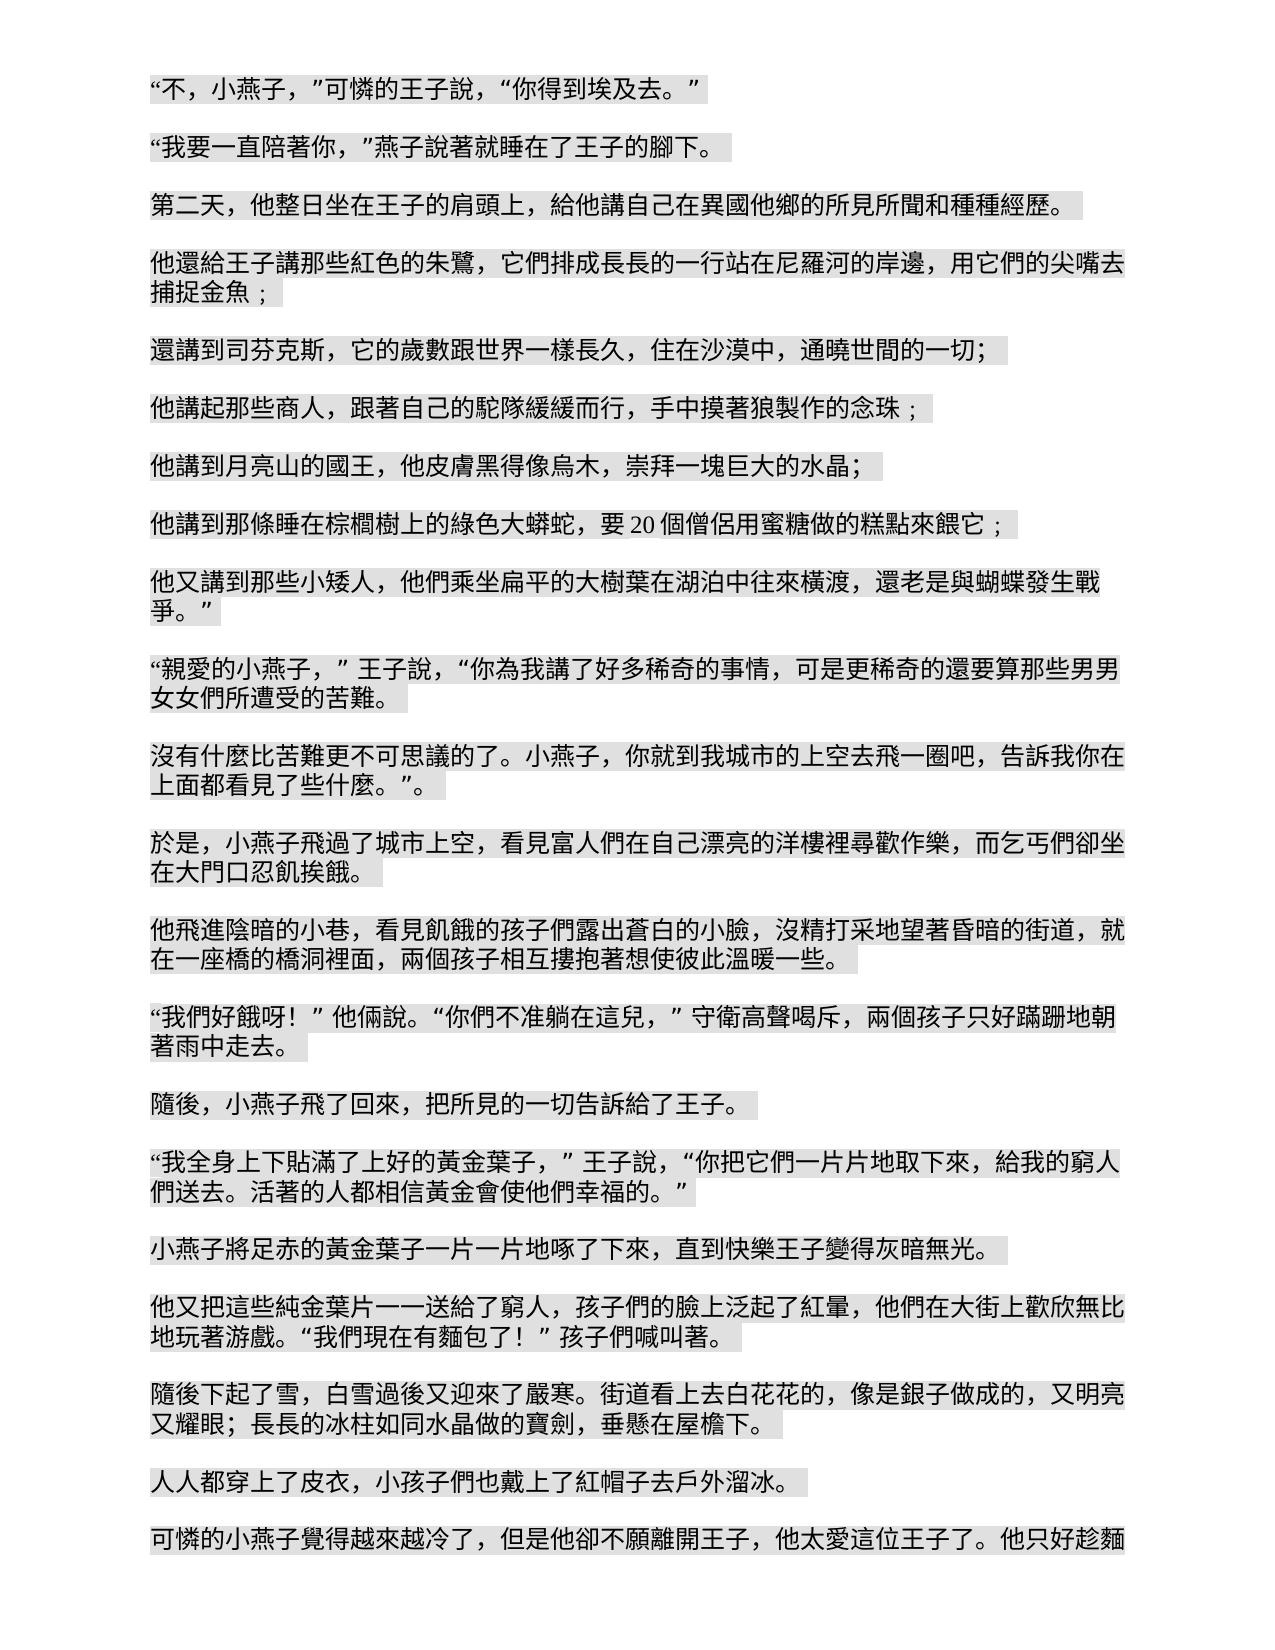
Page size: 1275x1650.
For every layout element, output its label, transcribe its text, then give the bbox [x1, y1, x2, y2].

text 書架上的故事書幾乎全講過好幾遍了。這兩天，入睡前，小孩常拿著一本 "快樂王子" 的書，要我講這故事。她才三、四歲，不識字，但她自行認得 "丁丁藥局" 的 "丁" 字 (因為我常帶她來這裏買尿布和牙膏)，算是比目不識 "丁" 稍微好一點點，但不認識其他更多字了。因此，我幾次很納悶地問她："妳怎麼會知道這本書就是快樂王子？" 她說是馬麻說的。但我跟馬麻求證，馬麻否認講過這本故事書。 後來，我又再度問小孩，"妳怎麼會知道這本書就是快樂王子？" 她指著書本封面王子雕像一串珍珠般偌大的眼淚給我看。 原本不給她講這故事是因為故事有點長，她的注意力可能沒法持續那麼久。今晚，經不起她的要求，馬麻於是就講了王爾德 (Oscar Wilde) 寫的 "快樂王子" 的故事給她聽。如我所料，小孩一邊聽一邊哀嚎痛哭。 小孩哭鬧是常有的事，但哭聲有很多種；這樣一種痛哭，我只在醫院急診處或加護病房聽過。當醫生宣佈病人死亡的一剎那，你經常就會聽到這樣一種肝腸寸斷的哭聲。 她已經哭了半個多小時，哭累了就睡，一會兒醒來又繼續哭。我知道我今晚大概很難有一個好眠了。我每天打地鋪睡在地上陪她。我知道，她今晚肯定會頻頻驚醒，長夜痛哭。 即便是三歲小孩也知道故事是 "假的"，但有些時候，真的假的似乎不重要，一樣垂淚。我也知道我每個悲傷的夢全是假的、不存在的，依然為它起惆悵。 常想起王爾德的那句話："The heart is made to be broken." (心就是用來打碎的)。小時候沒有裁縫機，衣服褲子破了就是讓媽媽縫縫補補，直到無法補為止。床頭牆上長年就掛著一個針包，上面插了幾根針。我媽常說，她的心就像這個針包，有千百個孔。當我歷經許多人事，似乎才體會了這句話。也許，心就是用來打碎的，要不然心有何用？ 陳真 2019. 06. 27. =================== 快樂王子 王爾德 (Oscar Wilde) 1888年5月 快樂王子的雕像，高高地聳立在城市上空─根高大的石柱上面。 他全身上下鑲滿了薄薄的黃金葉片，明亮的藍寶石做成他的雙眼，劍柄上還嵌著一顆碩大、燦燦發光的紅寶石。 世人對他真是稱羨不已。 “他像風標一樣漂亮，”一位想表現自己有藝術品味的市參議員說了一句，接著又因擔心人們將他視為不務實際的人，其實他倒是挺務實的，便補充道：“只是不如風標那麼實用。” “你為什麼不能像快樂王子一樣呢？”一位明智的母親對自己那哭喊著要月亮的小男孩說，“快樂王子做夢時都從沒有想過哭著要東西。” “世上還有如此快樂的人真讓我高興，”一位沮喪的漢子凝視著這座非凡的雕像喃喃自語地說著。 “他看上去就像位天使，”孤兒院的孩子們說。他們正從教堂走出來，身上披著鮮紅奪目的斗篷，胸前掛著乾淨雪白的圍兜兒。 “你們是怎麼知道的？”數學教師問道，“你們又沒見過天使的模樣。” “啊！可是我們見過，是在夢裡見到的。”孩子們答道。數學教師皺皺眉頭並繃起了面孔，因為他不贊成孩子們做夢。 有天夜裡，一隻小燕子從城市上空飛過。他的朋友們早在六個星期前就飛往埃及去了，可他卻留在了後面，因為他太留戀那美麗無比的蘆葦小姐。他是在早春時節遇上她的，當時他正順河而下去追逐一隻黃色的大飛蛾。他為她那纖細的腰身著了迷，便停下身來同她說話。 “我可以愛你嗎？”燕子問道，他喜歡一下子就談到正題上。蘆葦向他彎下了腰，於是他就繞著她飛了一圈又一圈，並用羽翅輕撫著水面，泛起層層銀色的漣漪。 這是燕子的求愛方式，他就這樣地進行了整個夏天。 “這種戀情實在可笑，”其他燕子吃吃地笑著說，“她既沒錢財，又有那麼多親戚。”的確，河裡到處都是蘆葦。 等秋天一到，燕子們就飛走了。 大伙走後，他覺得很孤獨，並開始討厭起自己的戀人。 “她不會說話，” 他說，“況且我擔心她是個蕩婦，你看她老是跟風調情。” 這可不假，一旦起風，蘆葦便行起最優雅的屈膝禮。“我承認她是個居家過日子的人，”燕子繼續說，“可我喜愛旅行，而我的妻子，當然也應該喜愛旅行才對。” “你願意跟我走嗎？”他最後問道。然而蘆葦卻搖搖頭，她太捨不得自己的家了。 “原來你跟我是鬧著玩的，” 他吼叫著，“那我要去金字塔了，再見吧！” 說完就飛走了。 飛了整整一天，夜晚時才來到這座城市。“我去哪兒過夜呢？”他說，“我希望城裡已做好了準備。” 這時，他看見了高大圓柱上的雕像。 “我就在那兒過夜，”他高聲說，“這是個好地方，充滿了新鮮空氣。”於是，他就在快樂王子兩腳之間落了窩。 “我有黃金做的臥室，”他朝四周看看後輕聲地對自己說，隨之準備入睡了。 但就在他把頭放在羽翅下面的時候，一顆大大的水珠落在他的身上。 “真是不可思議！”他叫了起來，“ 天上沒有一絲雲彩，繁星清晰又明亮，卻偏偏下起了雨。北歐的天氣真是可怕。蘆葦是喜歡雨水的，可是那只是她自私罷了。” 緊接著又落下來一滴。 “一座雕像連雨都遮擋不住，還有什麼用處？” 他說，“我得去找一個好煙囪做窩。” 他決定飛離此處。 可是還沒等他張開羽翼，第三滴水又掉了下來，他抬頭望去，看見了──啊！他看見了什麼呢？ 快樂王子的雙眼充滿了淚水，淚珠順著他金黃的臉頰淌了下來。王子的臉在月光下美麗無比，小燕子頓生憐憫之心。 “你是誰？”他問對方。 “我是快樂王子。” “那麼你為什麼哭呢？”燕子又問，“你把我的身上都打濕了。” “以前在我有顆人心而活著的時候，” 雕像開口說道，“我並不知道眼淚是什麼東西，因為那時我住在逍遙自在的王宮裡，那是個哀愁無法進去的地方。 白天人們伴著我在花園裡玩，晚上我在大廳裡領頭跳舞。沿著花園有一堵高高的圍牆，可我從沒想到去圍牆那邊有什麼東西，我身邊的一切太美好了。 我的臣僕們都叫我快樂王子，的確，如果歡愉就是快樂的話，那我真是快樂無比。我就這麼活著，也這麼死去。 而眼下我死了，他們把我這麼高高地立在這兒，使我能看見自己城市中所有的醜惡和貧苦，儘管我的心是鉛做的，可我還是忍不住要哭。” “啊！難道他不是鐵石心腸的雕像？” 燕子對自己說。他很講禮貌，不願大聲議論別人的私事。 “遠處，” 雕像用低緩而悅耳的聲音繼續說，“遠處的一條小街上住著一戶窮人。一扇窗戶開著，透過窗戶我能看見一個女人坐在桌旁。 她那瘦削的臉上佈滿了倦意，一雙粗糙發紅的手上到處是針眼，因為她是一個裁縫。她正在給緞子衣服繡上西蕃蓮花，這是皇后最喜愛的宮女準備在下一次宮廷舞會上穿的。 在房間角落裡的一張床上躺著她生病的孩子。孩子在發燒，嚷著要吃桔子。他的媽媽除了給他餵幾口河水外什麼也沒有，因此孩子老是哭個不停。 燕子，燕子，小燕子，你願意把我劍柄上的紅寶石取下來送給她嗎？我的雙腳被固定在這基座上，不能動彈。” “伙伴們在埃及等我，”燕子說，“他們正在尼羅河上飛來飛去，同朵朵大蓮花說著話兒，不久就要到偉大法老的墓穴裡去過夜。法老本人就睡在自己彩色的棺材中。他的身體被裹在黃色的亞麻布裡，還填滿了防腐的香料。他的脖子上繫著一圈淺綠色翡翠項鏈，他的雙手像是枯萎的樹葉。” “燕子，燕子，小燕子，”王子又說，“你不肯陪我過一夜，做我的信使嗎？那個孩子太飢渴了，他的母親傷心極了。” “我覺得自己不喜歡小孩，”燕子回答說，“去年夏天，我到過一條河邊，有兩個頑皮的孩子，是磨坊主的兒子，他們老是扔石頭打我。當然，他們永遠也別想打中我，我們燕子飛得多快呀，再說，我出身於一個以快捷出了名的家庭﹔可不管怎麼說，這是不禮貌的行為。” 可是快樂王子的滿臉愁容叫小燕子的心裡很不好受。“這兒太冷了，” 他說，“不過我願意陪你過上一夜，並做你的信使。” “謝謝你，小燕子，”王子說。 於是燕子從王子的寶劍上取下那顆碩大的紅寶石，用嘴銜著，越過城裡一座連一座的屋頂，朝遠方飛去。 他飛過大教堂的塔頂，看見了上面白色大理石雕刻的天使像。 他飛過王宮，聽見了跳舞的歌曲聲。一位美麗的姑娘同她的心上人走上了天台。“多麼奇妙的星星啊，” 他對她說，“多麼美妙的愛情啊。” “我希望我的衣服能按時做好，趕得上盛大舞會，”她回答說，“我已要求繡上西蕃蓮花，只是那些女裁縫們都太慢了。” 他飛過了河流，看見了高掛在船桅上的無數燈籠。 他飛過了猶太區，看見猶太老人們在彼此討價還價地做生意，還把錢幣放在銅製的天平上稱重量。 最後，他來到了那個窮人的屋舍，朝裡面望去。發燒的孩子在床上輾轉反側，母親已經睡熟了，因為她太疲倦了。他跳進屋裡，將碩大的紅寶石放在那女人頂針旁的桌子上。 隨後，他又輕輕地繞著床飛了一圈，用羽翅扇著孩子的前額。“ 我覺得好涼爽，” 孩子說，“我一定是好起來了。”說完就沉沉地進入了甜蜜的夢鄉。 然後，燕子回到快樂王子的身邊，告訴他自己做過的一切。“你說怪不怪，”他接著說，“雖然天氣很冷，可我現在覺得好暖和。” “那是因為你做了一件好事，” 王子說。於是小燕子開始想王子的話，不過沒多久便睡著了。對他來說，一思考問題就老想睡覺。 黎明時分他飛下河去洗了個澡。 “真是不可思議的現象，”一位鳥禽學教授從橋上走過時開口說道，“冬天竟會有燕子！”於是他給當地的報社關於此事寫去了一封長信。 每個人都引用他信中的話，盡管信中的很多詞語是人們理解不了的。 “今晚我要到埃及去，”燕子說，一想到遠方，他就精神百倍。他走訪了城裡所有的公共紀念物，還在教堂的頂端上坐了好一陣子。 每到一處，麻雀們就吱吱喳喳地相互說，“多麼難得的貴客啊！” 所以他玩得很開心。 月亮升起的時候他飛回到快樂王子的身邊。“ 你在埃及有什麼事要辦嗎？” 他高聲問道，“我就要動身了。” “燕子，燕子，小燕子，”王子說，“你願意陪我再過一夜嗎？” “伙伴們在埃及等我呀，”燕子回答說，“明天我的朋友們要飛往第二瀑布，那兒的河馬在紙莎草叢中過夜。 古埃及的門農神安坐在巨大的花崗岩寶座上，他整夜守望著星星，每當星星閃爍的時候，他就發出歡快的叫聲，隨後便沉默不語。 中午時，黃色的獅群下山來到河邊飲水，他們的眼睛像綠色的寶石，咆哮起來比瀑布的怒吼還要響亮。” “燕子，燕子，小燕子，”王子說，“遠處在城市的那一頭，我看見住在閣樓中的一個年輕男子。他在一張鋪滿紙張的書桌上埋頭用功，旁邊的玻璃杯中放著一束乾枯的紫羅蘭。他有一頭棕色的捲髮，嘴唇紅得像石榴，他還有一雙睡意朦朧的大眼睛。他正力爭為劇院經理寫出一個劇本。但是，他已經給凍得寫不下去了。壁爐裡沒有柴火，飢餓又弄得他頭昏眼花。” “我願意陪你再過一夜，” 燕子說，他的確有顆善良的心。“那我是不是再幫你送他一塊紅寶石？” “唉！我現在沒有紅寶石了。” 王子說，“所剩的只有我的雙眼。它們由稀有的藍寶石做成，是一千多年前從印度出產的。取出一顆給他送去。他會將它賣給珠寶商，好買回食物和木柴，完成他寫的劇本。” “親愛的王子，”燕子說，“我不能這樣做，” 說完就哭了起來。 “燕子，燕子，小燕子，”王子說，“就照我說的話去做吧。” 因此，燕子取下了王子的一隻眼睛，朝學生住的閣樓飛去了。由於屋頂上有一個洞，燕子很容易進去。 就這樣燕子穿過洞來到屋裡。年輕人雙手捂著臉，沒有聽見燕子翅膀的扇動聲，等他抬起頭時，正看見那顆美麗的藍寶石放在乾枯的紫羅蘭上面。 “我開始受人欣賞了，” 他叫道，“這準是某個極其欽佩我的人送來的。現在我可以完成我的劇本了。”他臉上露出了幸福的笑容。 第二天，燕子飛到下面的海港，他坐在一艘大船的桅杆上，望著水手們用繩索把大箱子拖出船艙。隨著他們嘿喲！嘿喲！”的聲聲號子，一個個大箱子給拖了上來。 “我要去埃及了！”燕子叫道，但是沒有人理會他。等月亮升起後，他又飛回到快樂王子的身邊。 “我是來向你道別的，”他叫著說。 “燕子，燕子，小燕子，”王子說，“你不願再陪我過一夜嗎？” “冬天到了，”燕子回答說，“寒冷的雪就要來了。 而在埃及，太陽掛在蔥綠的棕擱樹上，暖和極了，還有躺在泥塘中的鱷魚懶洋洋地環顧著四周。我的朋友們正在巴爾貝克古城的神廟裡建築巢穴，那些粉紅和銀白色的鴿子們一邊望著他們幹活，一邊相互傾訴著情話。 親愛的王子，我不得不離你而去了，只是我永遠也不會忘記你的，明年春天，我要給你帶回兩顆美麗的寶石，彌補你因送給別人而失掉的那兩顆。紅寶石會比一朵紅玫瑰還紅，藍寶石也比大海更藍。” “在下面的廣場上，” 快樂王子說，“站著一個賣火柴的小女孩。她的火柴都掉在陰溝裡了，它們都不能用了。 如果她不帶錢回家，她的父親會打她的，她正在哭著呢。她既沒穿鞋，也沒有穿襪子，頭上什麼也沒戴。請把我的另一隻眼睛取下來，給她送去，這樣她父親就不會揍她了。” “我願意陪你再過一夜，”燕子說，“但我不能取下你的眼睛，否則你就變成個瞎子了。” “燕子，燕子，小燕子，” 王子說，“就照我說的話去做吧。” 於是，小燕子又取下了王子的另一個眼珠子，帶著它朝下飛去。他一下子就落在小女孩的面前，把寶石悄悄地放在她的手掌心上。“一塊多麼美麗的玻璃呀！”小女孩高聲叫著，她笑著朝家裡跑去。 這時，燕子回到王子身旁。“你現在瞎了，” 燕子說，“我要永遠陪著你。” “不，小燕子，”可憐的王子說，“你得到埃及去。” “我要一直陪著你，”燕子說著就睡在了王子的腳下。 第二天，他整日坐在王子的肩頭上，給他講自己在異國他鄉的所見所聞和種種經歷。 他還給王子講那些紅色的朱鷺，它們排成長長的一行站在尼羅河的岸邊，用它們的尖嘴去捕捉金魚﹔ 還講到司芬克斯，它的歲數跟世界一樣長久，住在沙漠中，通曉世間的一切； 他講起那些商人，跟著自己的駝隊緩緩而行，手中摸著狼製作的念珠﹔ 他講到月亮山的國王，他皮膚黑得像烏木，崇拜一塊巨大的水晶； 他講到那條睡在棕櫚樹上的綠色大蟒蛇，要20個僧侶用蜜糖做的糕點來餵它﹔ 他又講到那些小矮人，他們乘坐扁平的大樹葉在湖泊中往來橫渡，還老是與蝴蝶發生戰爭。” “親愛的小燕子，” 王子說，“你為我講了好多稀奇的事情，可是更稀奇的還要算那些男男女女們所遭受的苦難。 沒有什麼比苦難更不可思議的了。小燕子，你就到我城市的上空去飛一圈吧，告訴我你在上面都看見了些什麼。”。 於是，小燕子飛過了城市上空，看見富人們在自己漂亮的洋樓裡尋歡作樂，而乞丐們卻坐在大門口忍飢挨餓。 他飛進陰暗的小巷，看見飢餓的孩子們露出蒼白的小臉，沒精打采地望著昏暗的街道，就在一座橋的橋洞裡面，兩個孩子相互摟抱著想使彼此溫暖一些。 “我們好餓呀！” 他倆說。“你們不准躺在這兒，” 守衛高聲喝斥，兩個孩子只好蹣跚地朝著雨中走去。 隨後，小燕子飛了回來，把所見的一切告訴給了王子。 “我全身上下貼滿了上好的黃金葉子，” 王子說，“你把它們一片片地取下來，給我的窮人們送去。活著的人都相信黃金會使他們幸福的。” 小燕子將足赤的黃金葉子一片一片地啄了下來，直到快樂王子變得灰暗無光。 他又把這些純金葉片一一送給了窮人，孩子們的臉上泛起了紅暈，他們在大街上歡欣無比地玩著游戲。“我們現在有麵包了！” 孩子們喊叫著。 隨後下起了雪，白雪過後又迎來了嚴寒。街道看上去白花花的，像是銀子做成的，又明亮又耀眼；長長的冰柱如同水晶做的寶劍，垂懸在屋檐下。 人人都穿上了皮衣，小孩子們也戴上了紅帽子去戶外溜冰。 可憐的小燕子覺得越來越冷了，但是他卻不願離開王子，他太愛這位王子了。他只好趁麵包師不注意的時候，從麵包店門口弄點麵包屑充飢，並撲扇著翅膀為自己取暖。 然而，最後他也知道自己快要死去了。他剩下的力氣只夠再飛到王子的肩上一回。“再見了，親愛的王子！”他喃喃地說，“你願意讓我親吻你的手嗎？” “我真高興你終於要飛往埃及去了，小燕子，”王子說，“你在這兒呆得太長了。不過你得親我的嘴唇，因為我愛你。” “我要去的地方不是埃及，”燕子說，“我要去死亡之家了。死亡是長眠的兄弟，不是嗎？” 接著，小燕子親吻了快樂王子的嘴唇，然後就跌落在王子的腳下，死去了。 就在此刻，雕像體內發出一聲奇特的爆裂聲，好像有什麼東西破碎了。其實是王子的那顆鉛做的心頓時裂成了兩半。 這的確是一個可怕的寒冷冬日。 第二天一早，市長由市參議員們陪同著散步來到下面的廣場。他們走過圓柱的時候，市長抬頭看了一眼雕像，“我的天啊！快樂王子怎麼如此難看！” 他說。 “真是難看極了！”市參議員們異口同聲地叫道，他們平時總是跟市長一個腔調。說完大家紛紛走上前去細看個明白。 “他劍柄上的紅寶石已經掉了，藍寶石眼珠也不見了，他也不再是黃金的了，” 市長說，“實際上，他比一個要飯的乞丐強不了多少！” “的確比要飯的強不了多少，” 市參議員們附和著說。 “還有在他的腳下躺著一隻死鳥！” 市長繼續說，“我們真應該發佈一個聲明，禁止鳥類死在這個地方。” 於是，市府書記員就把這個建議記錄了下來。 後來，他們就把快樂王子的雕像給推倒了。“既然他已不再美麗，那麼也就不再有用了，” 大學的美術教授說。 接著，他們把雕像放在爐裡熔化了。市長還召集了一次市府層級的會議來決定如何處理這些金屬。"當然，我們必須再鑄一個雕像。” 他說，“那應該就是鑄我的雕像囉。” “應該是鑄我的雕像才對，” 每一位市參議員都爭著說，他們還吵了起來。我最後聽到人們說起他們時，他們的爭吵仍未結束。 “多麼稀奇古怪的事！” 鑄像廠的工頭說，“這顆破裂的鉛心在爐子裡竟然熔化不了。我們只好把它扔掉。” 他們便把它扔到了垃圾堆裡，死去的那隻燕子也躺在那兒。 “你去把城市裡最珍貴的兩件東西給我拿來，”上帝對他的一位天使說。於是，天使就把鉛心和死鳥給上帝帶了回來。 “你的選擇對極了，”上帝說，“在我這天堂的花園裡，小鳥可以永遠放聲歌唱，而在我那黃金的城堡中，快樂王子可以儘情地讚美我。” [150, 75, 1125, 1555]
